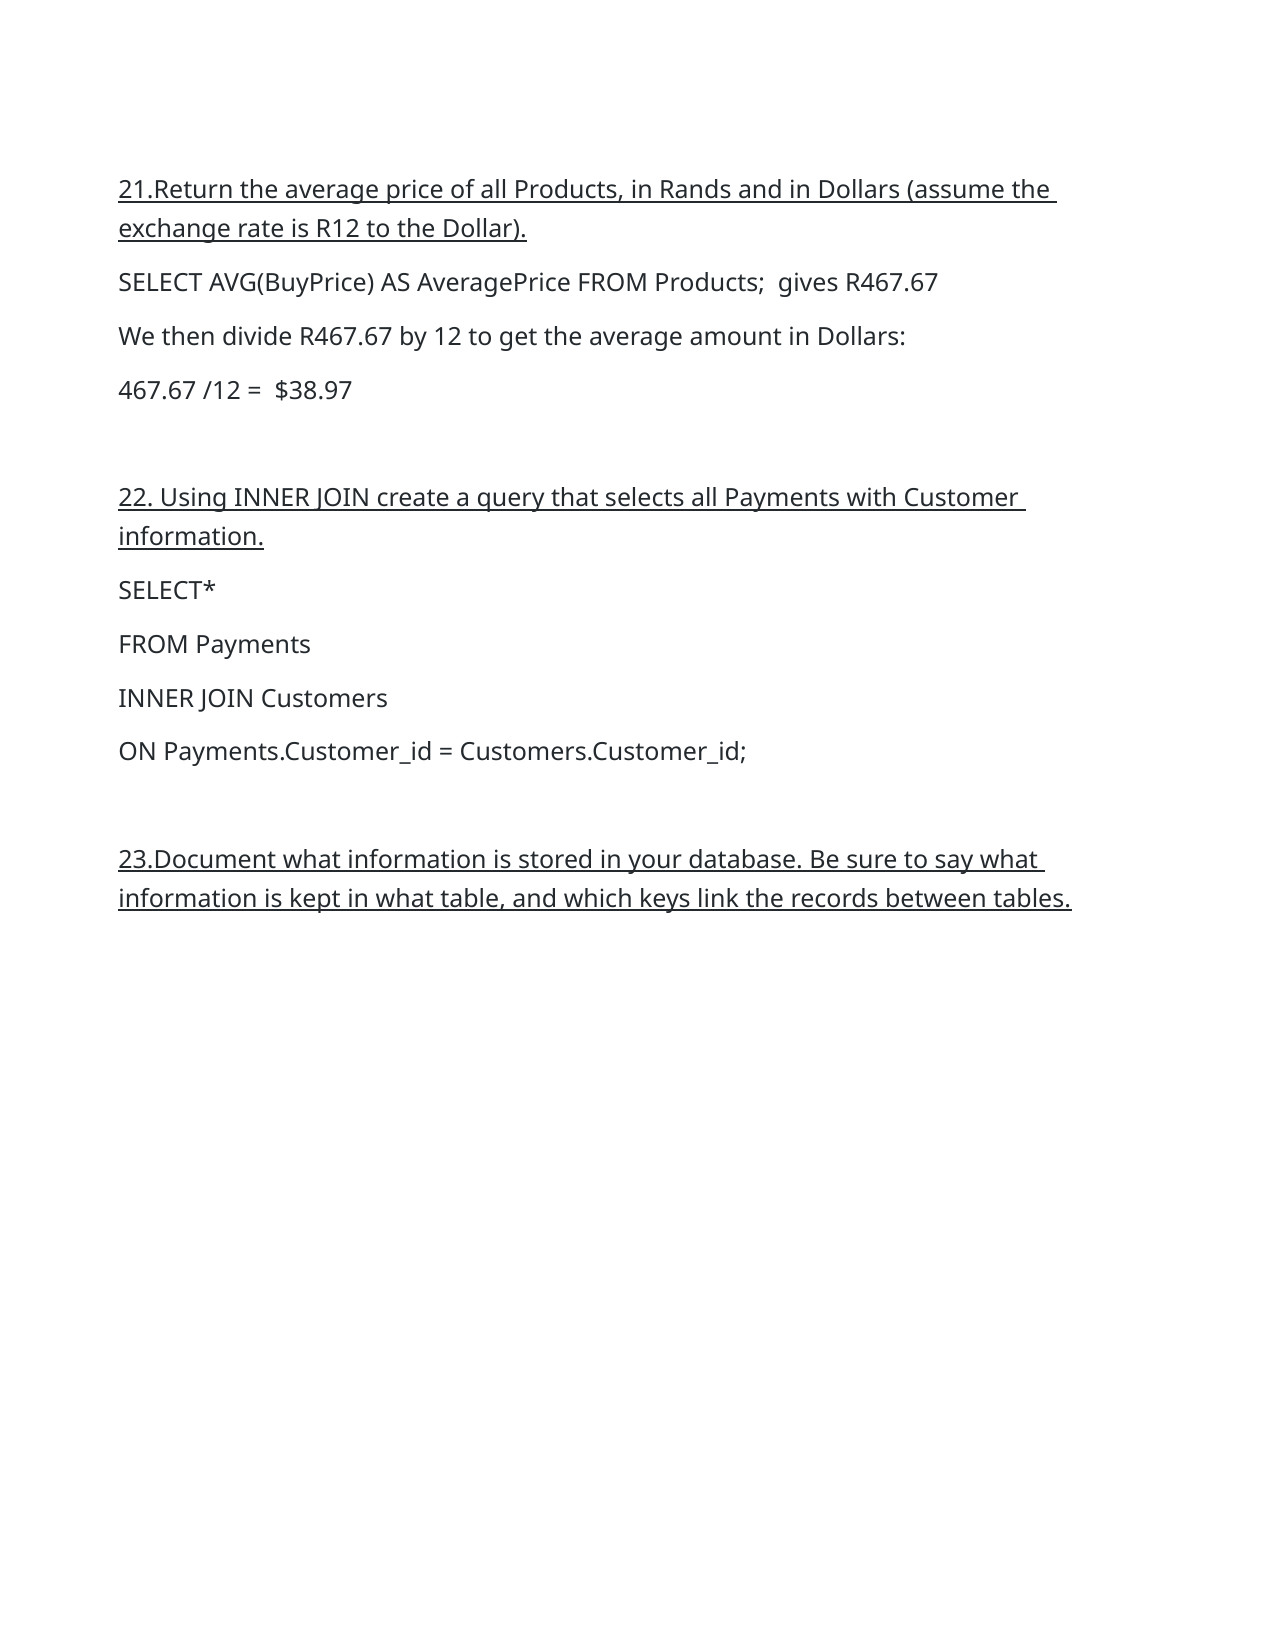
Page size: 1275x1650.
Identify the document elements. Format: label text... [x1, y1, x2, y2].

text 23.Document what information is stored in your database. Be sure to say what information is kept in what table, and which keys link the records between tables. [118, 841, 1157, 915]
text We then divide R467.67 by 12 to get the average amount in Dollars: [118, 318, 1157, 353]
text 22. Using INNER JOIN create a query that selects all Payments with Customer information. [118, 480, 1157, 553]
text ON Payments.Customer_id = Customers.Customer_id; [118, 734, 1157, 768]
text SELECT* [118, 573, 1157, 607]
text 21.Return the average price of all Products, in Rands and in Dollars (assume the exchange rate is R12 to the Dollar). [118, 172, 1157, 245]
text INNER JOIN Customers [118, 680, 1157, 714]
text SELECT AVG(BuyPrice) AS AveragePrice FROM Products; gives R467.67 [118, 265, 1157, 299]
text 467.67 /12 = $38.97 [118, 372, 1157, 406]
text FROM Payments [118, 626, 1157, 661]
